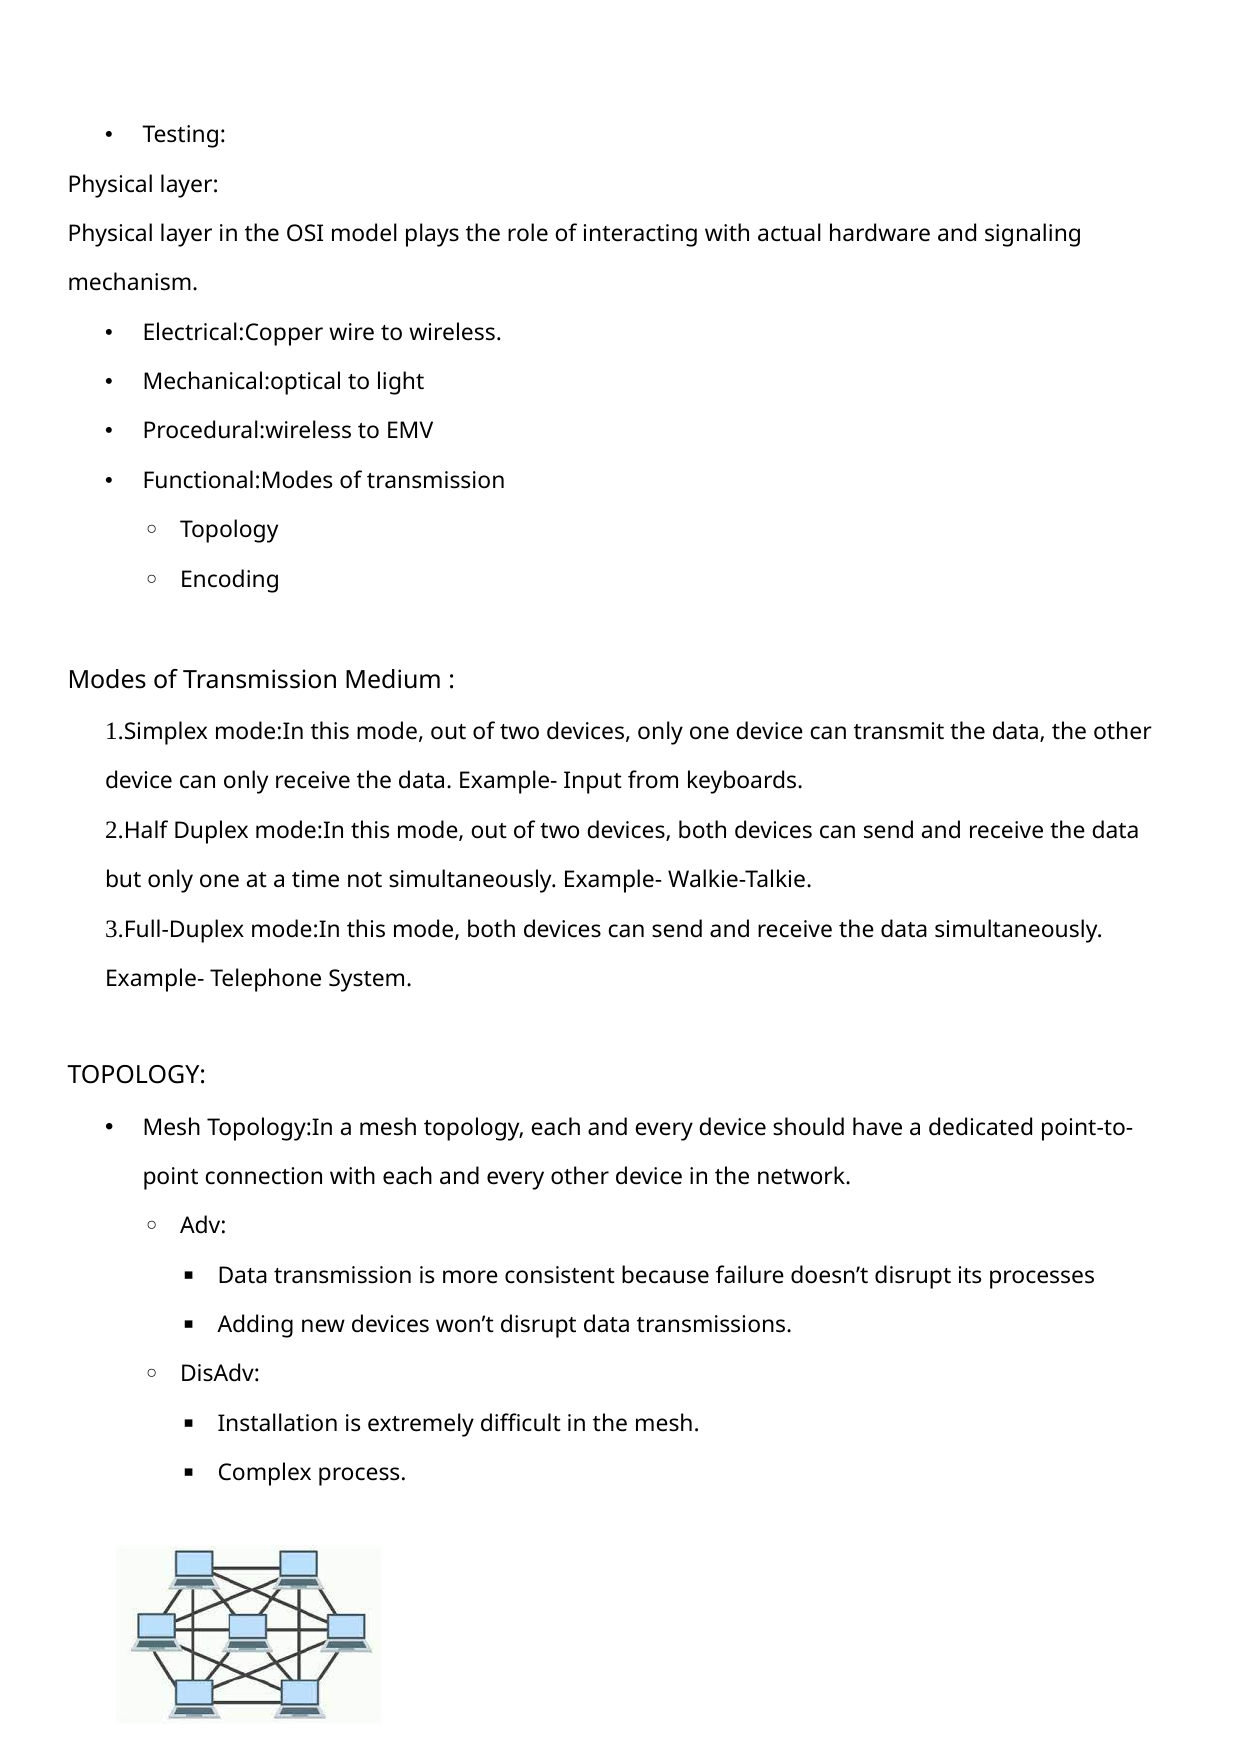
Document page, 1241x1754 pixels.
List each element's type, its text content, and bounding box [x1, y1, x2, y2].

list Testing: [105, 118, 1160, 149]
list Half Duplex mode:In this mode, out of two devices, both devices can send and receive the data but only one at a time not simultaneously. Example- Walkie-Talkie. [105, 814, 1160, 894]
list Functional:Modes of transmission [105, 464, 1160, 495]
list Installation is extremely difficult in the mesh. [180, 1407, 1160, 1438]
list Data transmission is more consistent because failure doesn’t disrupt its processes [180, 1258, 1160, 1290]
list Encoding [142, 562, 1160, 594]
list Mechanical:optical to light [105, 365, 1160, 396]
list Electrical:Copper wire to wireless. [105, 316, 1160, 347]
list DisAdv: [142, 1357, 1160, 1388]
text Physical layer in the OSI model plays the role of interacting with actual hardware and signaling mechanism. [67, 217, 1160, 297]
list Adv: [142, 1209, 1160, 1240]
text Modes of Transmission Medium : [67, 661, 1160, 695]
list Full-Duplex mode:In this mode, both devices can send and receive the data simultaneously. Example- Telephone System. [105, 912, 1160, 993]
text Physical layer: [67, 167, 1160, 199]
list Simplex mode:In this mode, out of two devices, only one device can transmit the data, the other device can only receive the data. Example- Input from keyboards. [105, 715, 1160, 796]
list Mesh Topology:In a mesh topology, each and every device should have a dedicated point-to-point connection with each and every other device in the network. [105, 1110, 1160, 1191]
list Topology [142, 513, 1160, 544]
list Complex process. [180, 1456, 1160, 1487]
list Procedural:wireless to EMV [105, 414, 1160, 446]
picture [116, 1545, 383, 1724]
text TOPOLOGY: [67, 1057, 1160, 1091]
list Adding new devices won’t disrupt data transmissions. [180, 1308, 1160, 1339]
